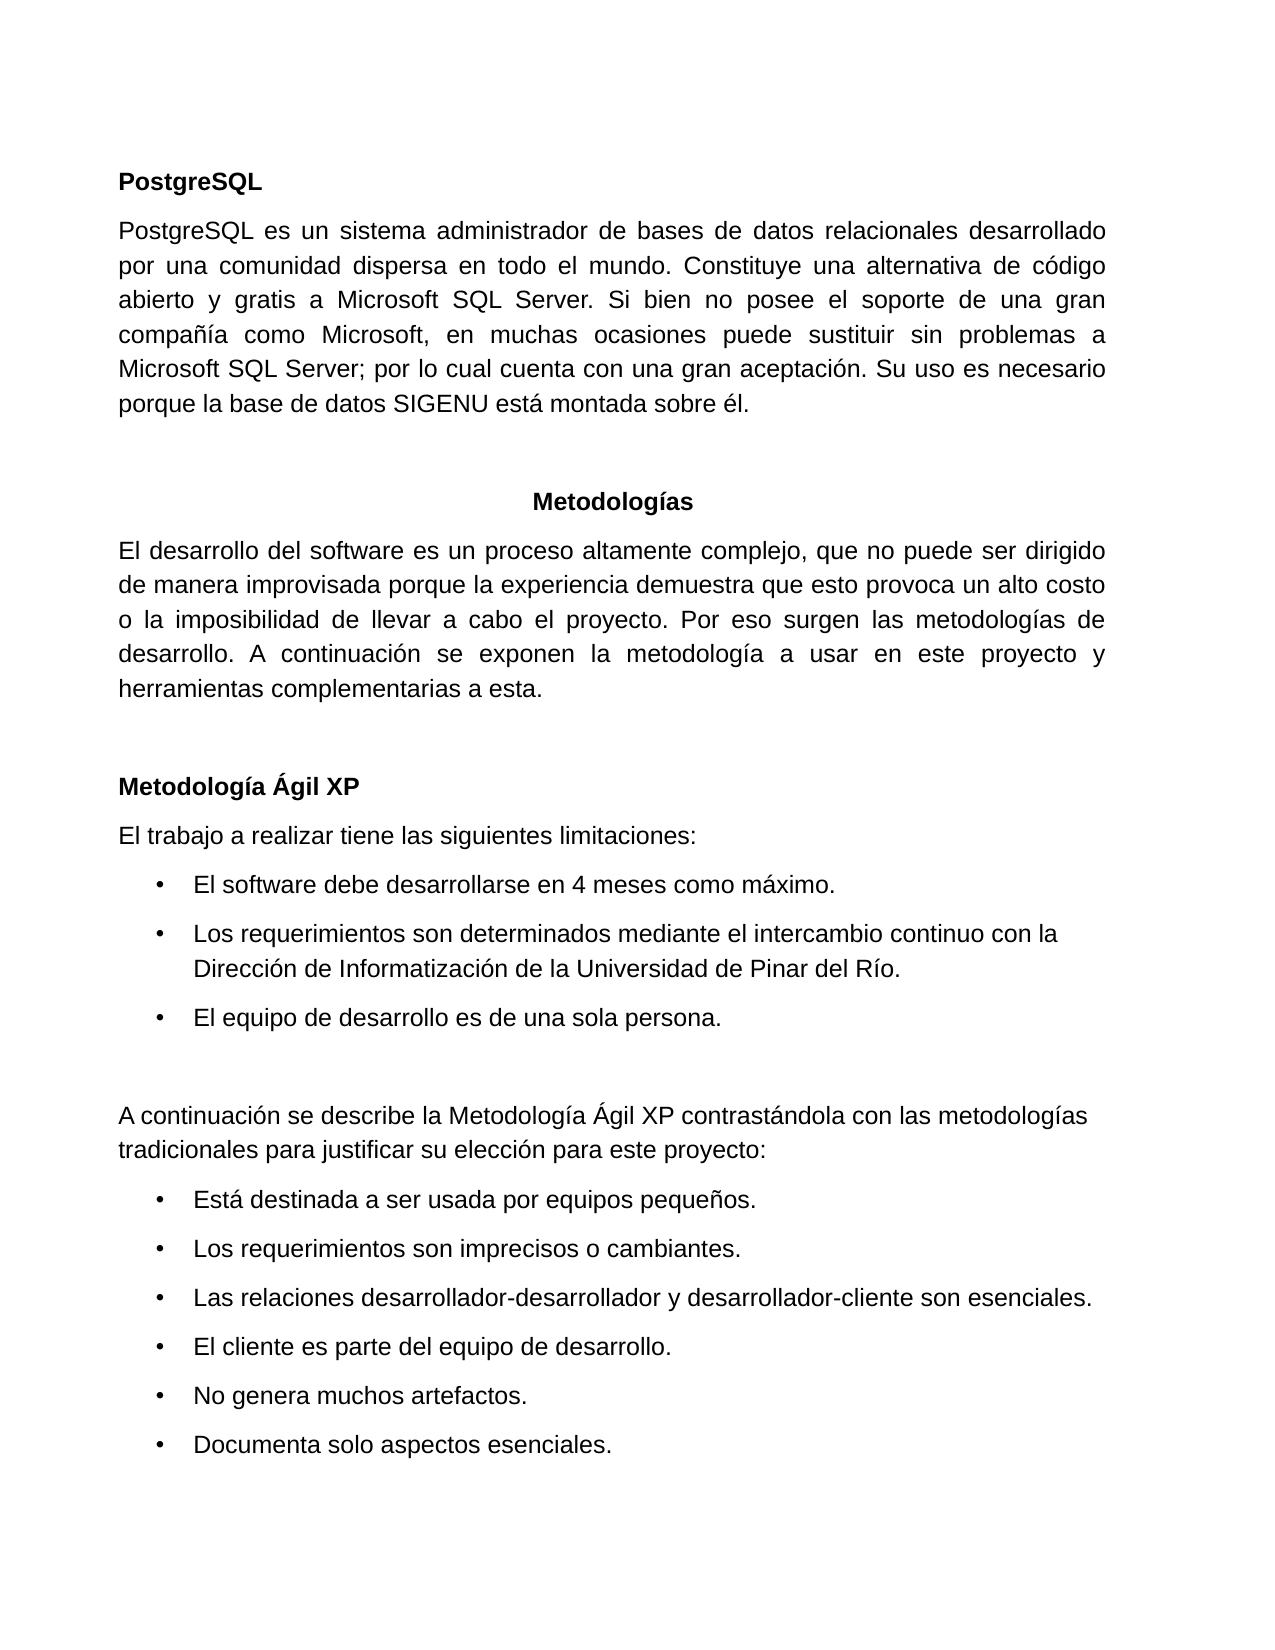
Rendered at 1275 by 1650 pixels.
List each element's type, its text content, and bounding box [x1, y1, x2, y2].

list Está destinada a ser usada por equipos pequeños. [156, 1184, 1157, 1213]
list El cliente es parte del equipo de desarrollo. [156, 1332, 1157, 1361]
text A continuación se describe la Metodología Ágil XP contrastándola con las metodologías tradicionales para justificar su elección para este proyecto: [118, 1101, 1108, 1164]
list El equipo de desarrollo es de una sola persona. [156, 1003, 1157, 1032]
text El trabajo a realizar tiene las siguientes limitaciones: [118, 821, 1108, 850]
text Metodología Ágil XP [118, 772, 1108, 801]
text PostgreSQL [118, 167, 1108, 196]
list Los requerimientos son determinados mediante el intercambio continuo con la Dirección de Informatización de la Universidad de Pinar del Río. [156, 919, 1157, 982]
list No genera muchos artefactos. [156, 1381, 1157, 1410]
text PostgreSQL es un sistema administrador de bases de datos relacionales desarrollado por una comunidad dispersa en todo el mundo. Constituye una alternativa de código abierto y gratis a Microsoft SQL Server. Si bien no posee el soporte de una gran compañía como Microsoft, en muchas ocasiones puede sustituir sin problemas a Microsoft SQL Server; por lo cual cuenta con una gran aceptación. Su uso es necesario porque la base de datos SIGENU está montada sobre él. [118, 216, 1108, 417]
text Metodologías [118, 487, 1108, 516]
text El desarrollo del software es un proceso altamente complejo, que no puede ser dirigido de manera improvisada porque la experiencia demuestra que esto provoca un alto costo o la imposibilidad de llevar a cabo el proyecto. Por eso surgen las metodologías de desarrollo. A continuación se exponen la metodología a usar en este proyecto y herramientas complementarias a esta. [118, 536, 1108, 702]
list Las relaciones desarrollador-desarrollador y desarrollador-cliente son esenciales. [156, 1283, 1157, 1312]
list Los requerimientos son imprecisos o cambiantes. [156, 1234, 1157, 1263]
list El software debe desarrollarse en 4 meses como máximo. [156, 870, 1157, 899]
list Documenta solo aspectos esenciales. [156, 1430, 1157, 1459]
